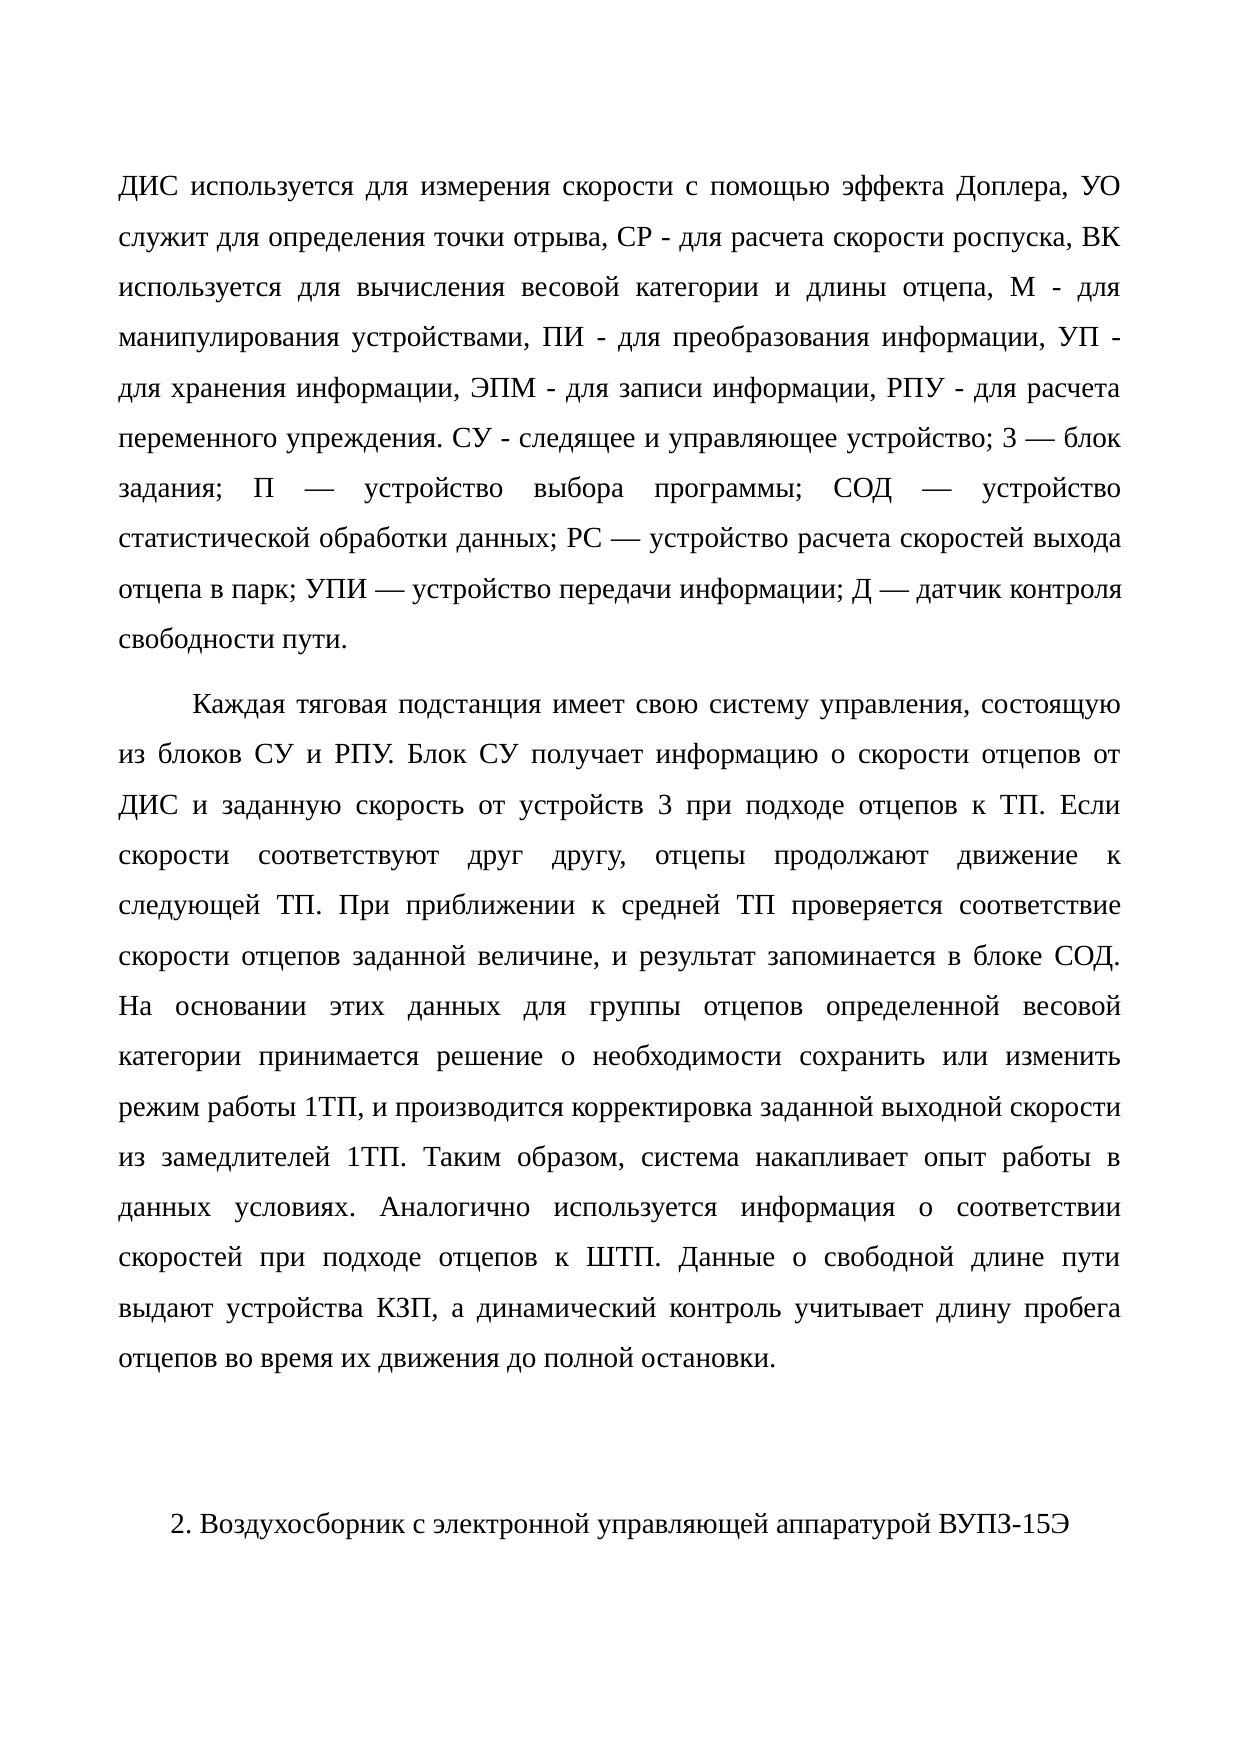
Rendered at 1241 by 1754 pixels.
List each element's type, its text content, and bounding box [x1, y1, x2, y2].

text 2. Воздухосборник с электронной управляющей аппаратурой ВУПЗ-15Э [118, 1506, 1122, 1539]
text Каждая тяговая подстанция имеет свою систему управления, состоящую из блоков СУ и РПУ. Блок СУ получает информацию о скорости отцепов от ДИС и заданную скорость от устройств 3 при подходе отцепов к ТП. Если скорости соответствуют друг другу, отцепы продолжают движение к следующей ТП. При приближении к средней ТП проверяется соответствие скорости отцепов заданной величине, и результат запоминается в блоке СОД. На основании этих данных для группы отцепов определенной весовой категории принимается решение о необходимости сохранить или изменить режим работы 1ТП, и производится корректировка заданной выходной скорости из замедлителей 1ТП. Таким образом, система накапливает опыт работы в данных условиях. Аналогично используется информация о соответствии скоростей при подходе отцепов к ШТП. Данные о свободной длине пути выдают устройства КЗП, а динамический контроль учитывает длину пробега отцепов во время их движения до полной остановки. [118, 686, 1122, 1374]
text ДИС используется для измерения скорости с помощью эффекта Доплера, УО служит для определения точки отрыва, СР - для расчета скорости роспуска, ВК используется для вычисления весовой категории и длины отцепа, М - для манипулирования устройствами, ПИ - для преобразования информации, УП - для хранения информации, ЭПМ - для записи информации, РПУ - для расчета переменного упреждения. СУ - следящее и управляющее устройство; 3 — блок задания; П — устройство выбора программы; СОД — устройство статистической обработки данных; PC — устройство расчета скоростей выхода отцепа в парк; УПИ — устройство передачи информации; Д — дат­чик контроля свободности пути. [118, 168, 1122, 655]
